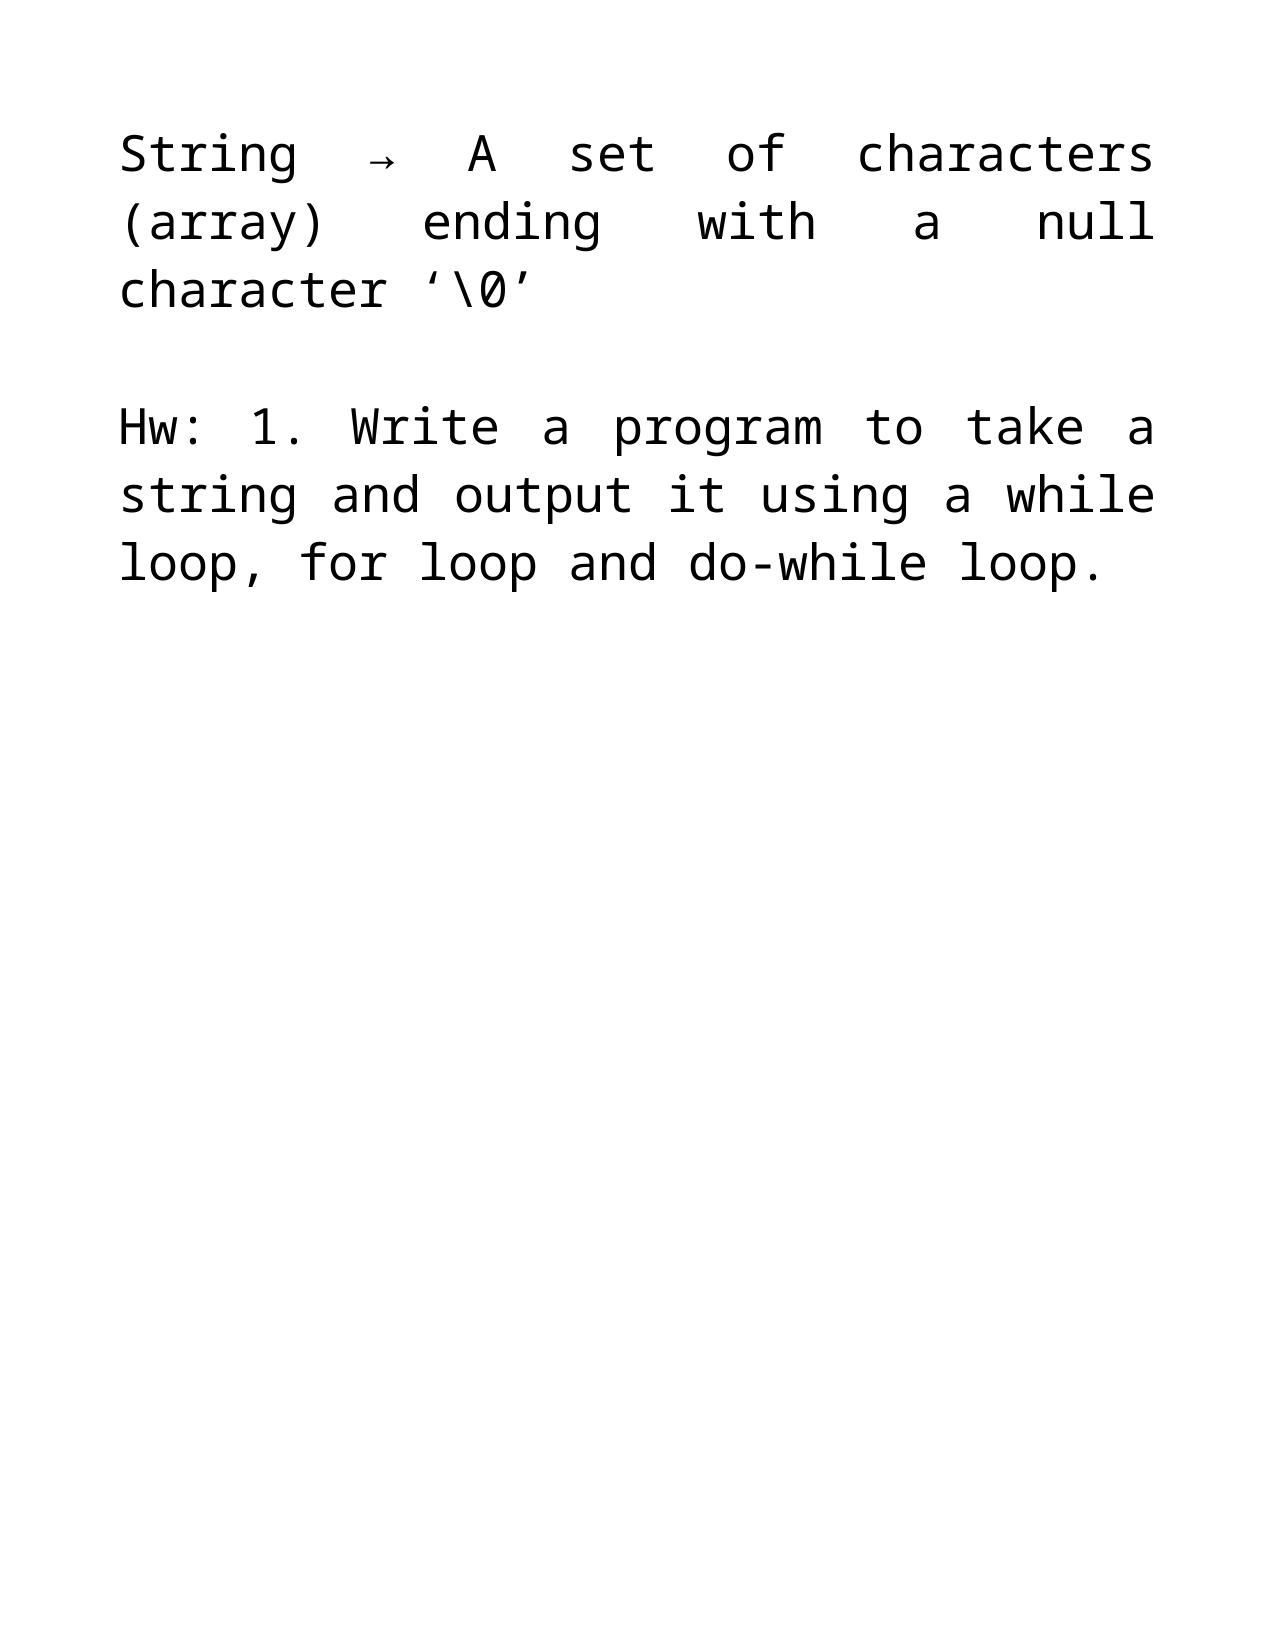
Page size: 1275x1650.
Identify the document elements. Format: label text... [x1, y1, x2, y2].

text String → A set of characters (array) ending with a null character ‘\0’ [118, 118, 1157, 322]
text Hw: 1. Write a program to take a string and output it using a while loop, for loop and do-while loop. [118, 391, 1157, 595]
